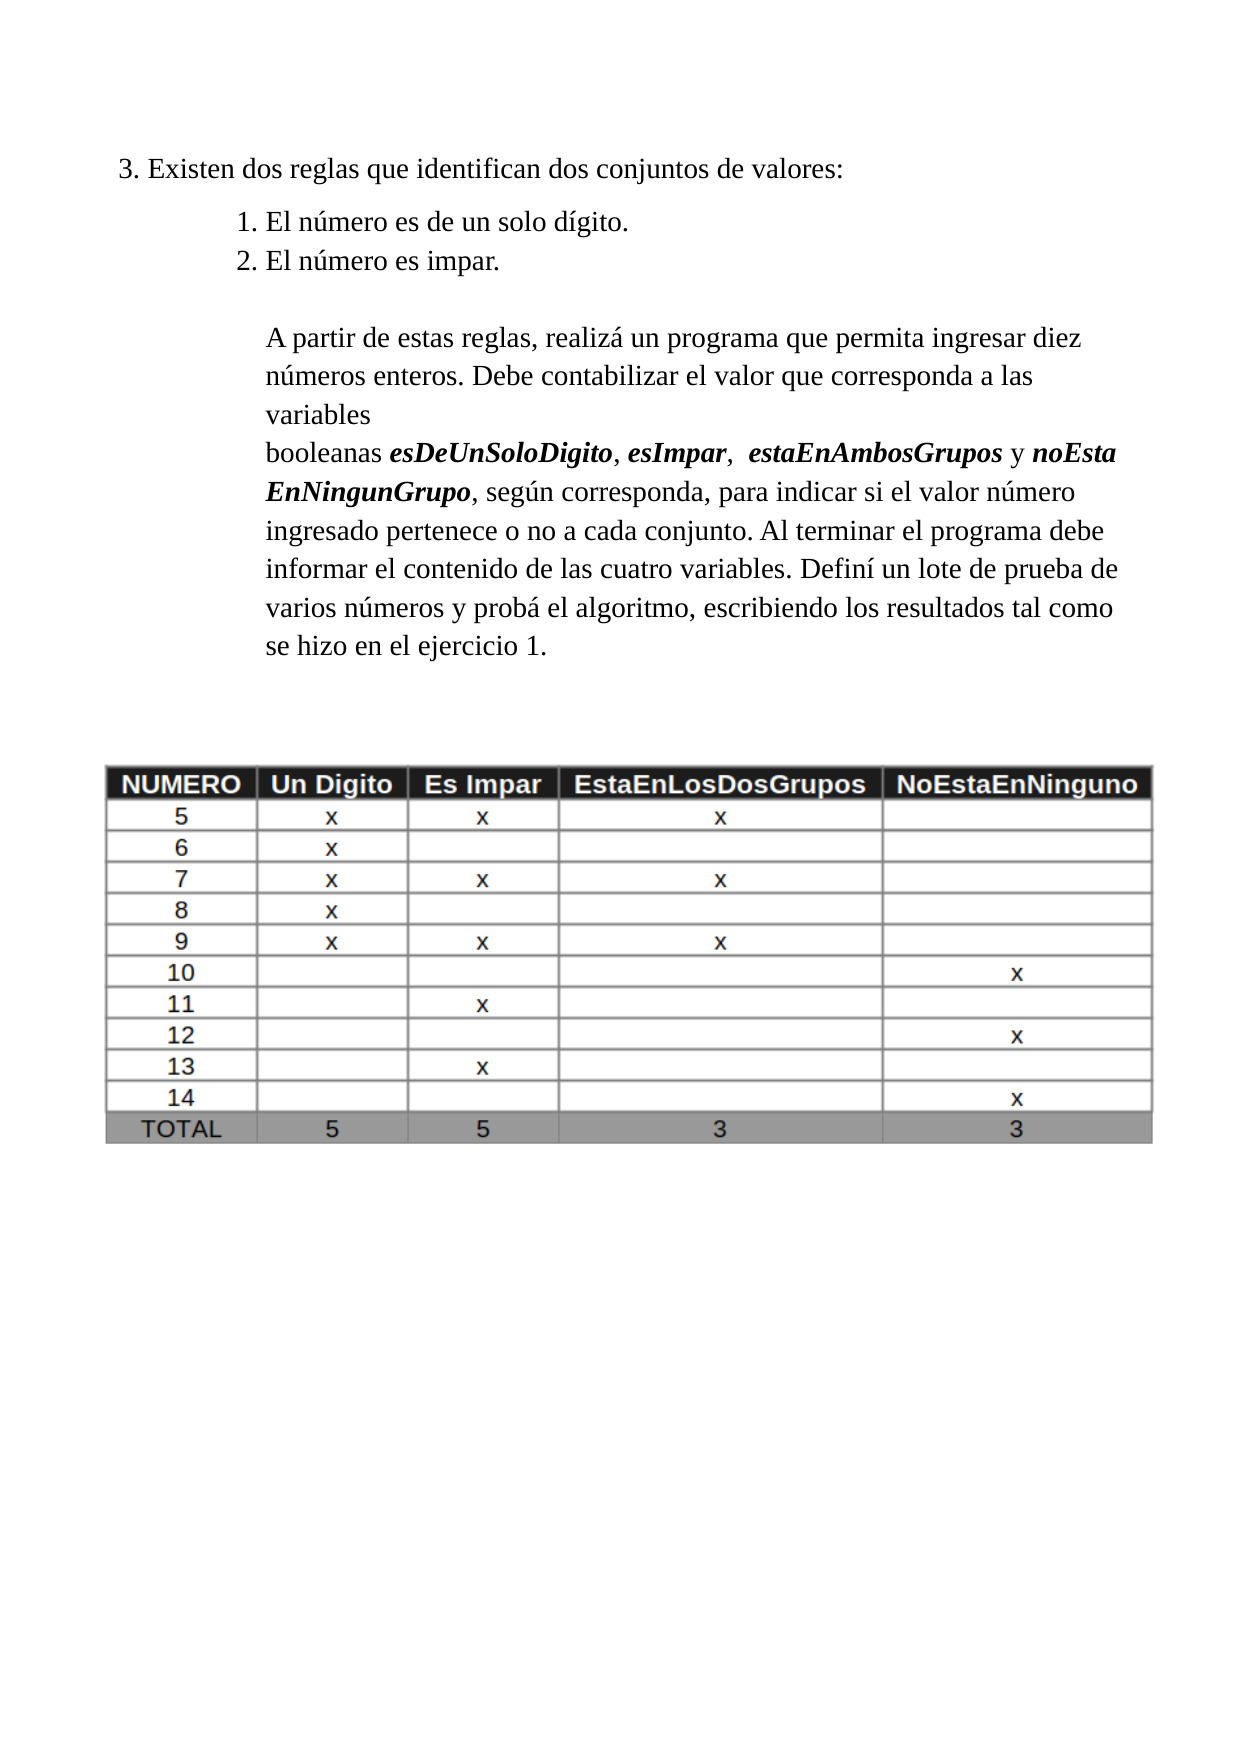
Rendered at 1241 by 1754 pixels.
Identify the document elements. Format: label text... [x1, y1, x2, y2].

list El número es de un solo dígito. [236, 204, 1122, 238]
list El número es impar. A partir de estas reglas, realizá un programa que permita ingresar diez números enteros. Debe contabilizar el valor que corresponda a las variables booleanas esDeUnSoloDigito, esImpar, estaEnAmbosGrupos y noEstaEnNingunGrupo, según corresponda, para indicar si el valor número ingresado pertenece o no a cada conjunto. Al terminar el programa debe informar el contenido de las cuatro variables. Definí un lote de prueba de varios números y probá el algoritmo, escribiendo los resultados tal como se hizo en el ejercicio 1. [236, 243, 1122, 662]
text 3. Existen dos reglas que identifican dos conjuntos de valores: [118, 151, 1122, 185]
picture [98, 757, 1158, 1153]
